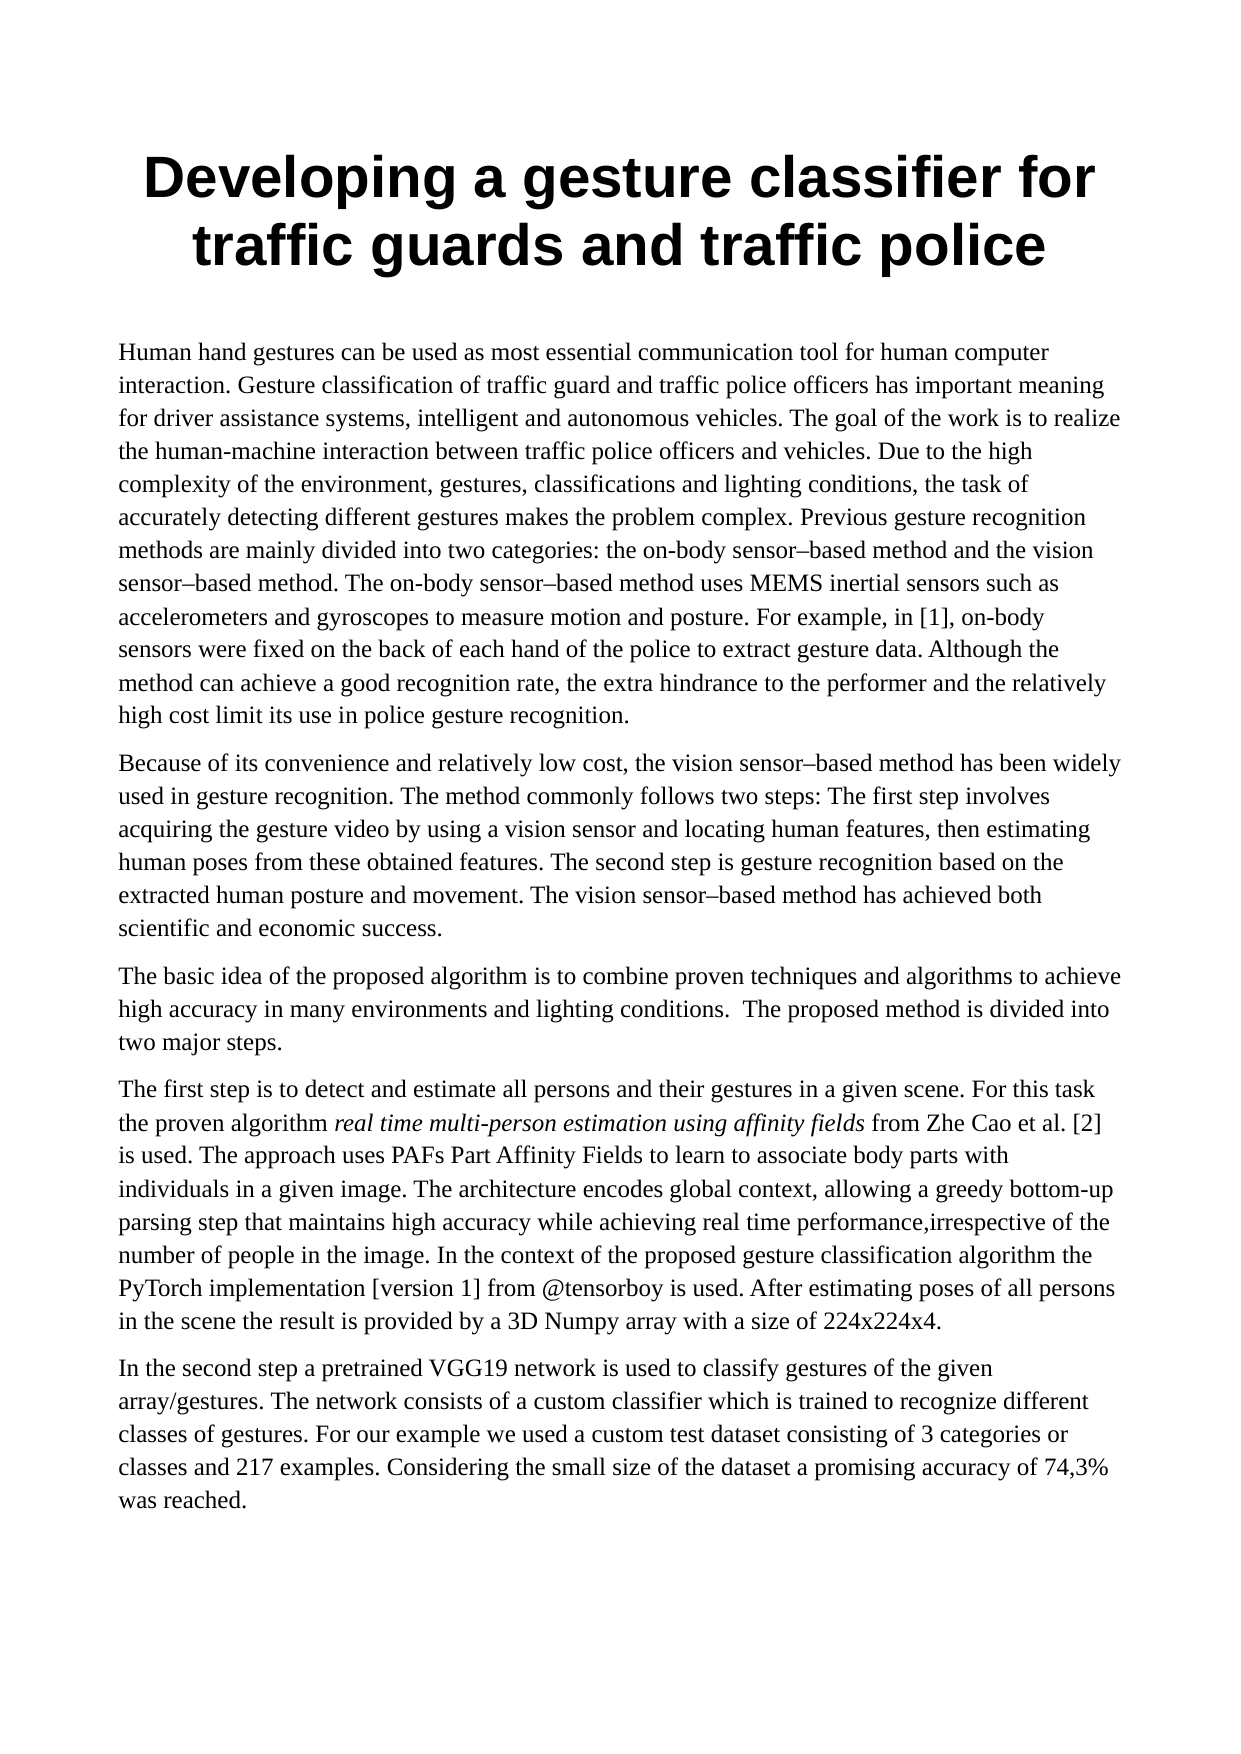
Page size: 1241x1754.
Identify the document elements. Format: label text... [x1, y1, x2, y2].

text Because of its convenience and relatively low cost, the vision sensor–based method has been widely used in gesture recognition. The method commonly follows two steps: The first step involves acquiring the gesture video by using a vision sensor and locating human features, then estimating human poses from these obtained features. The second step is gesture recognition based on the extracted human posture and movement. The vision sensor–based method has achieved both scientific and economic success. [118, 748, 1122, 942]
text The first step is to detect and estimate all persons and their gestures in a given scene. For this task the proven algorithm real time multi-person estimation using affinity fields from Zhe Cao et al. [2] is used. The approach uses PAFs Part Affinity Fields to learn to associate body parts with individuals in a given image. The architecture encodes global context, allowing a greedy bottom-up parsing step that maintains high accuracy while achieving real time performance,irrespective of the number of people in the image. In the context of the proposed gesture classification algorithm the PyTorch implementation [version 1] from @tensorboy is used. After estimating poses of all persons in the scene the result is provided by a 3D Numpy array with a size of 224x224x4. [118, 1074, 1122, 1334]
text Human hand gestures can be used as most essential communication tool for human computer interaction. Gesture classification of traffic guard and traffic police officers has important meaning for driver assistance systems, intelligent and autonomous vehicles. The goal of the work is to realize the human-machine interaction between traffic police officers and vehicles. Due to the high complexity of the environment, gestures, classifications and lighting conditions, the task of accurately detecting different gestures makes the problem complex. Previous gesture recognition methods are mainly divided into two categories: the on-body sensor–based method and the vision sensor–based method. The on-body sensor–based method uses MEMS inertial sensors such as accelerometers and gyroscopes to measure motion and posture. For example, in [1], on-body sensors were fixed on the back of each hand of the police to extract gesture data. Although the method can achieve a good recognition rate, the extra hindrance to the performer and the relatively high cost limit its use in police gesture recognition. [118, 337, 1122, 729]
title Developing a gesture classifier for traffic guards and traffic police [118, 143, 1122, 277]
text In the second step a pretrained VGG19 network is used to classify gestures of the given array/gestures. The network consists of a custom classifier which is trained to recognize different classes of gestures. For our example we used a custom test dataset consisting of 3 categories or classes and 217 examples. Considering the small size of the dataset a promising accuracy of 74,3% was reached. [118, 1353, 1122, 1514]
text The basic idea of the proposed algorithm is to combine proven techniques and algorithms to achieve high accuracy in many environments and lighting conditions. The proposed method is divided into two major steps. [118, 961, 1122, 1056]
